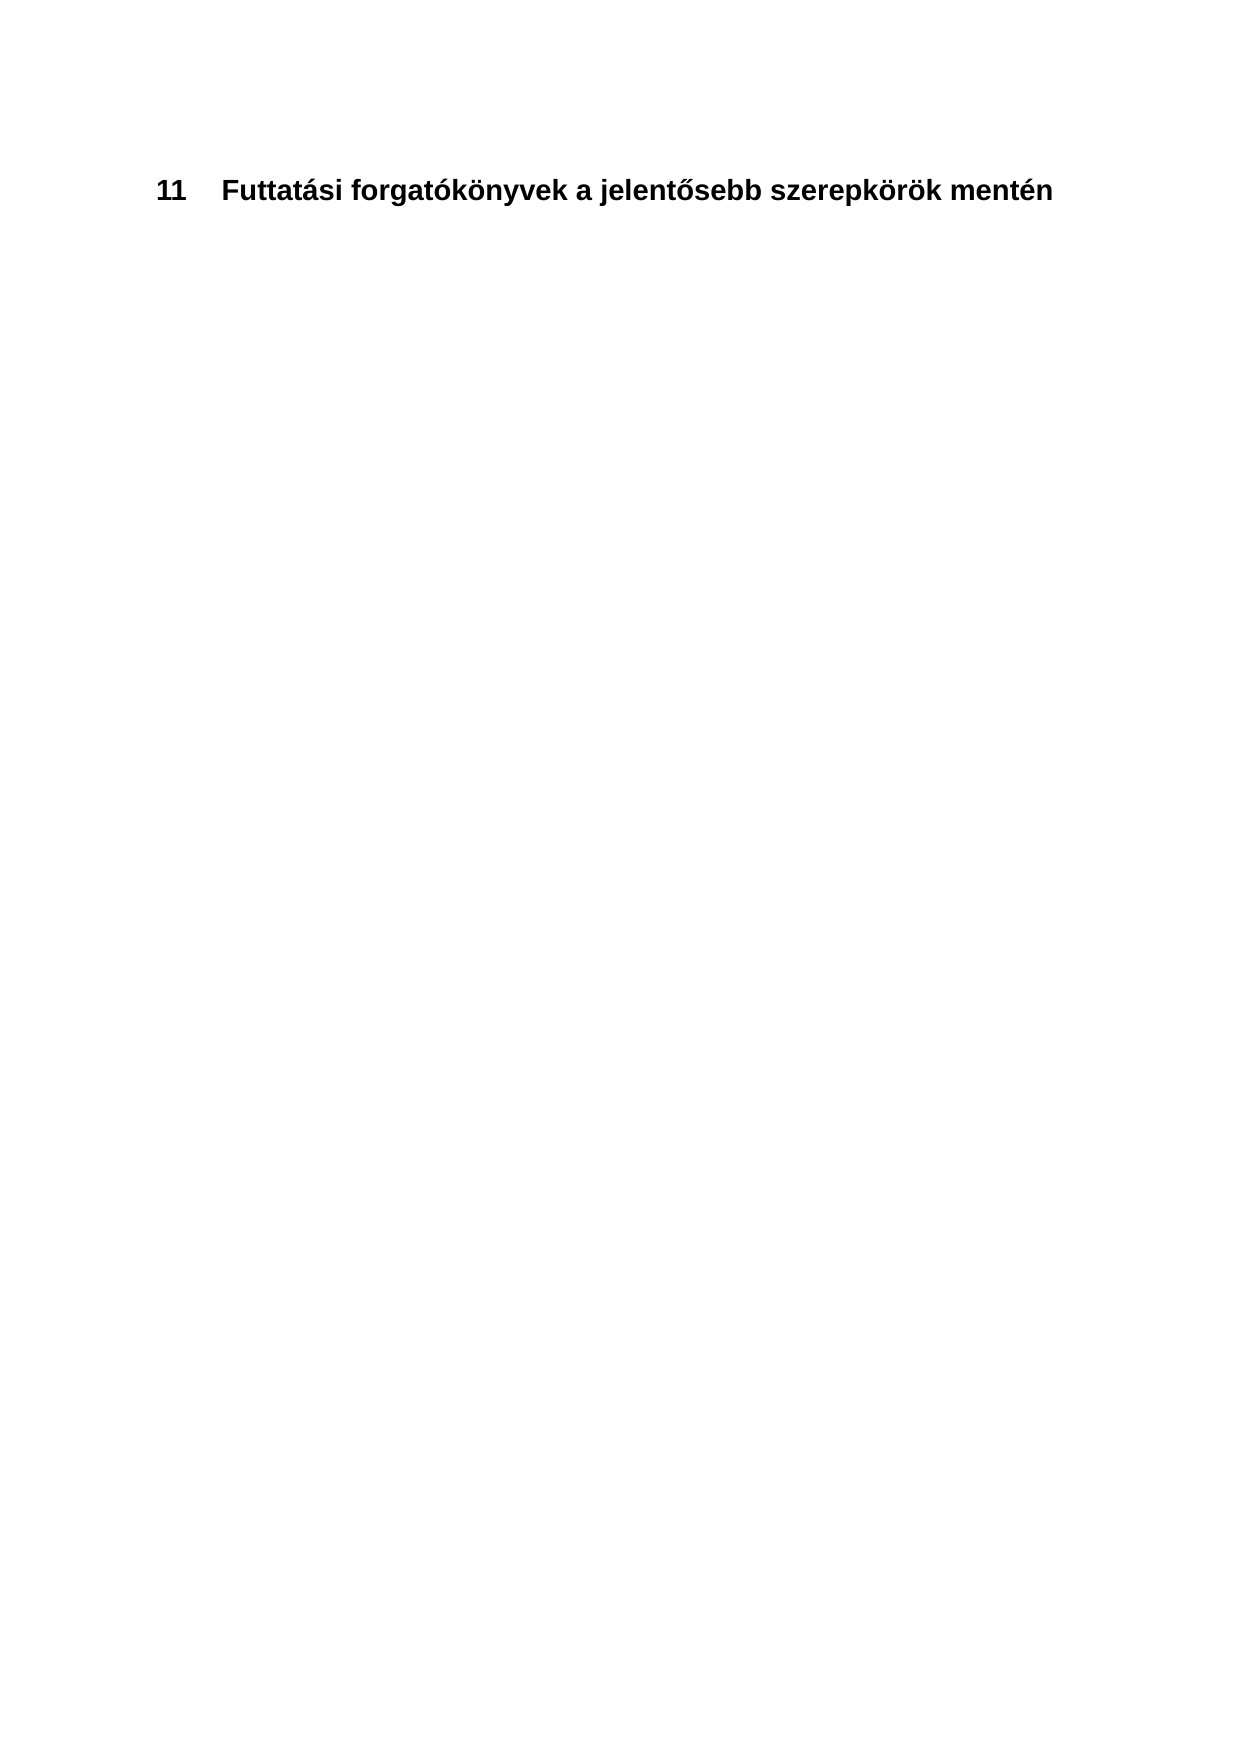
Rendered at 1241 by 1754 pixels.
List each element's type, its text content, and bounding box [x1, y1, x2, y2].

subtitle Futtatási forgatókönyvek a jelentősebb szerepkörök mentén [148, 173, 1093, 206]
